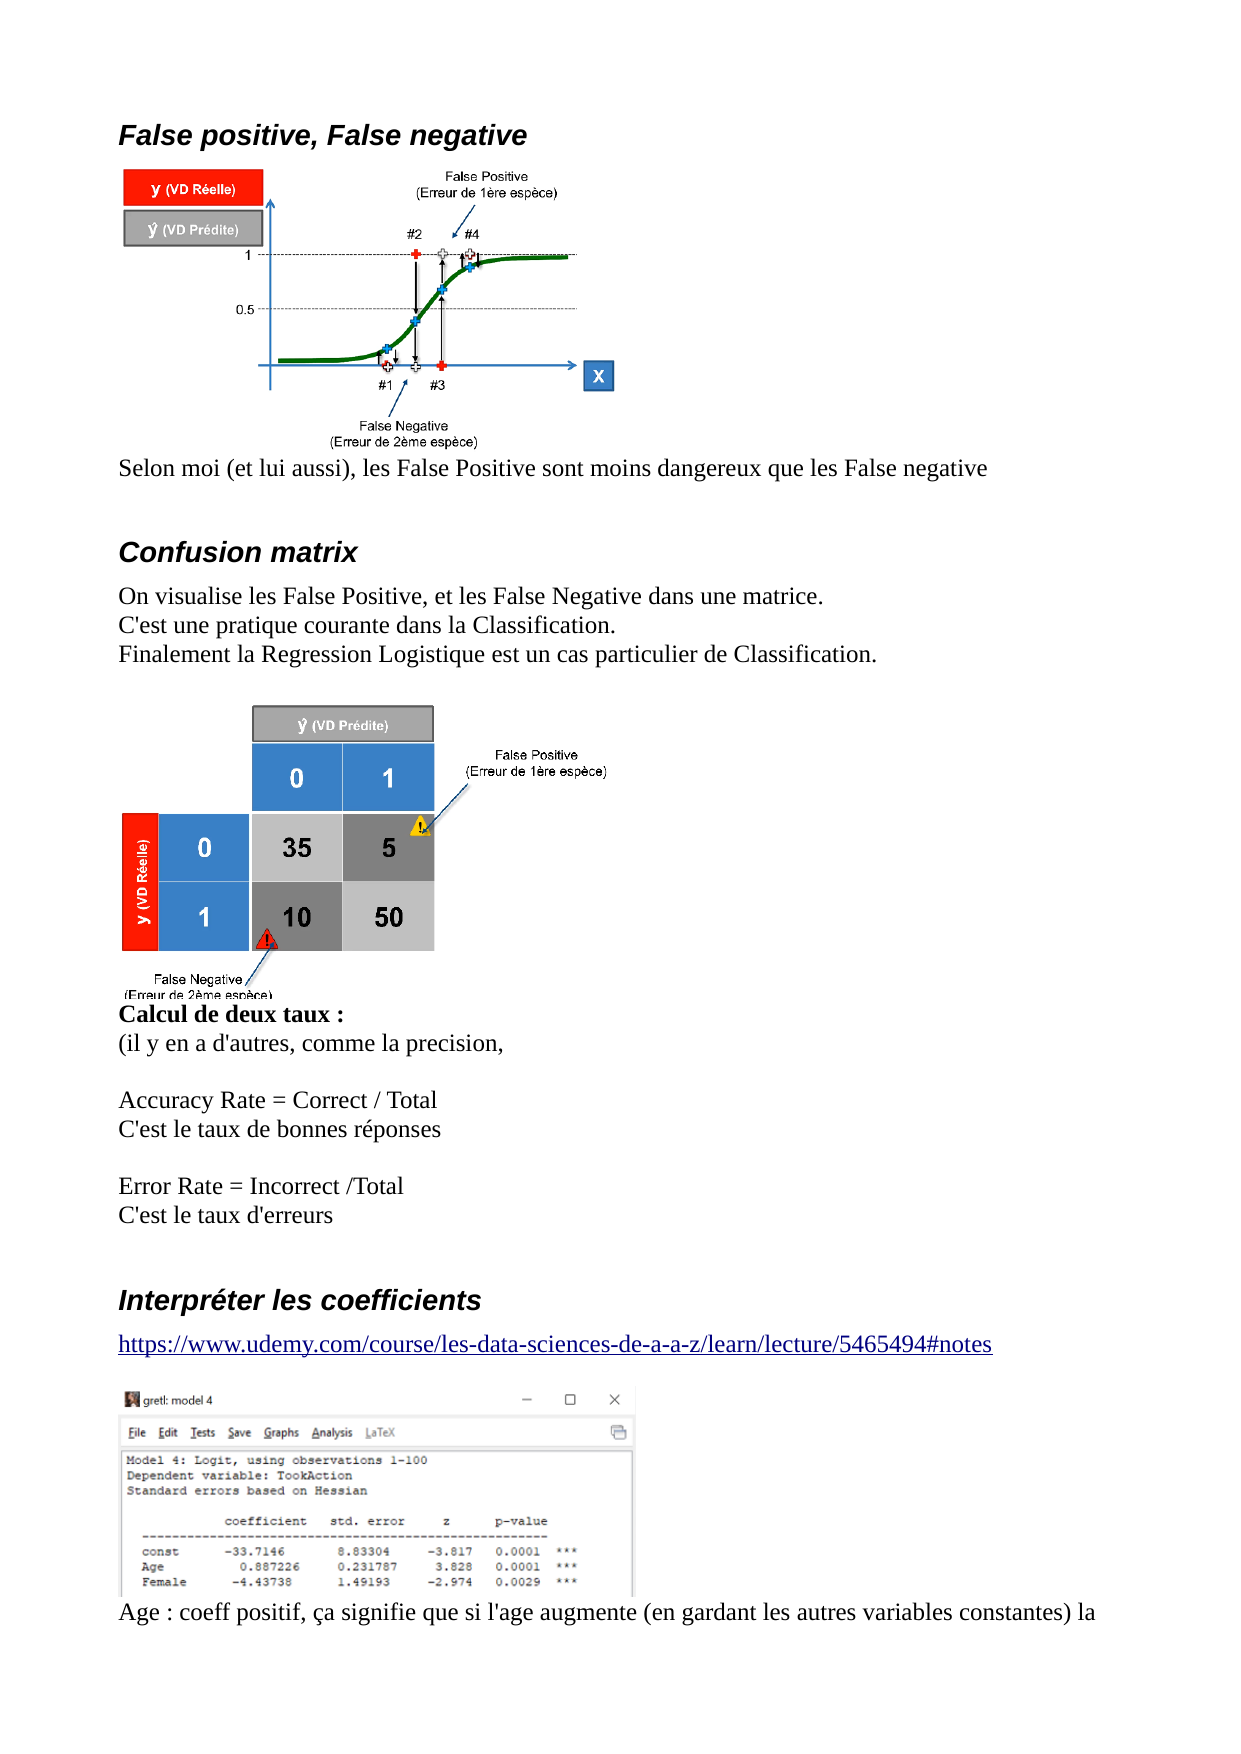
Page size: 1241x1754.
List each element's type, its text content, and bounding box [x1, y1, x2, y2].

text Age : coeff positif, ça signifie que si l'age augmente (en gardant les autres variables constantes) la [118, 1597, 1122, 1625]
text Calcul de deux taux : [118, 999, 1122, 1028]
text C'est une pratique courante dans la Classification. [118, 610, 1122, 639]
text C'est le taux de bonnes réponses [118, 1114, 1122, 1143]
text On visualise les False Positive, et les False Negative dans une matrice. [118, 581, 1122, 610]
text C'est le taux d'erreurs [118, 1200, 1122, 1229]
text Selon moi (et lui aussi), les False Positive sont moins dangereux que les False negative [118, 453, 1122, 482]
subtitle Confusion matrix [118, 535, 1122, 569]
text https://www.udemy.com/course/les-data-sciences-de-a-a-z/learn/lecture/5465494#notes [118, 1329, 1122, 1357]
text Accuracy Rate = Correct / Total [118, 1085, 1122, 1114]
subtitle Interpréter les coefficients [118, 1283, 1122, 1316]
text Error Rate = Incorrect /Total [118, 1171, 1122, 1200]
text (il y en a d'autres, comme la precision, [118, 1028, 1122, 1056]
text Finalement la Regression Logistique est un cas particulier de Classification. [118, 639, 1122, 668]
subtitle False positive, False negative [118, 118, 1122, 152]
